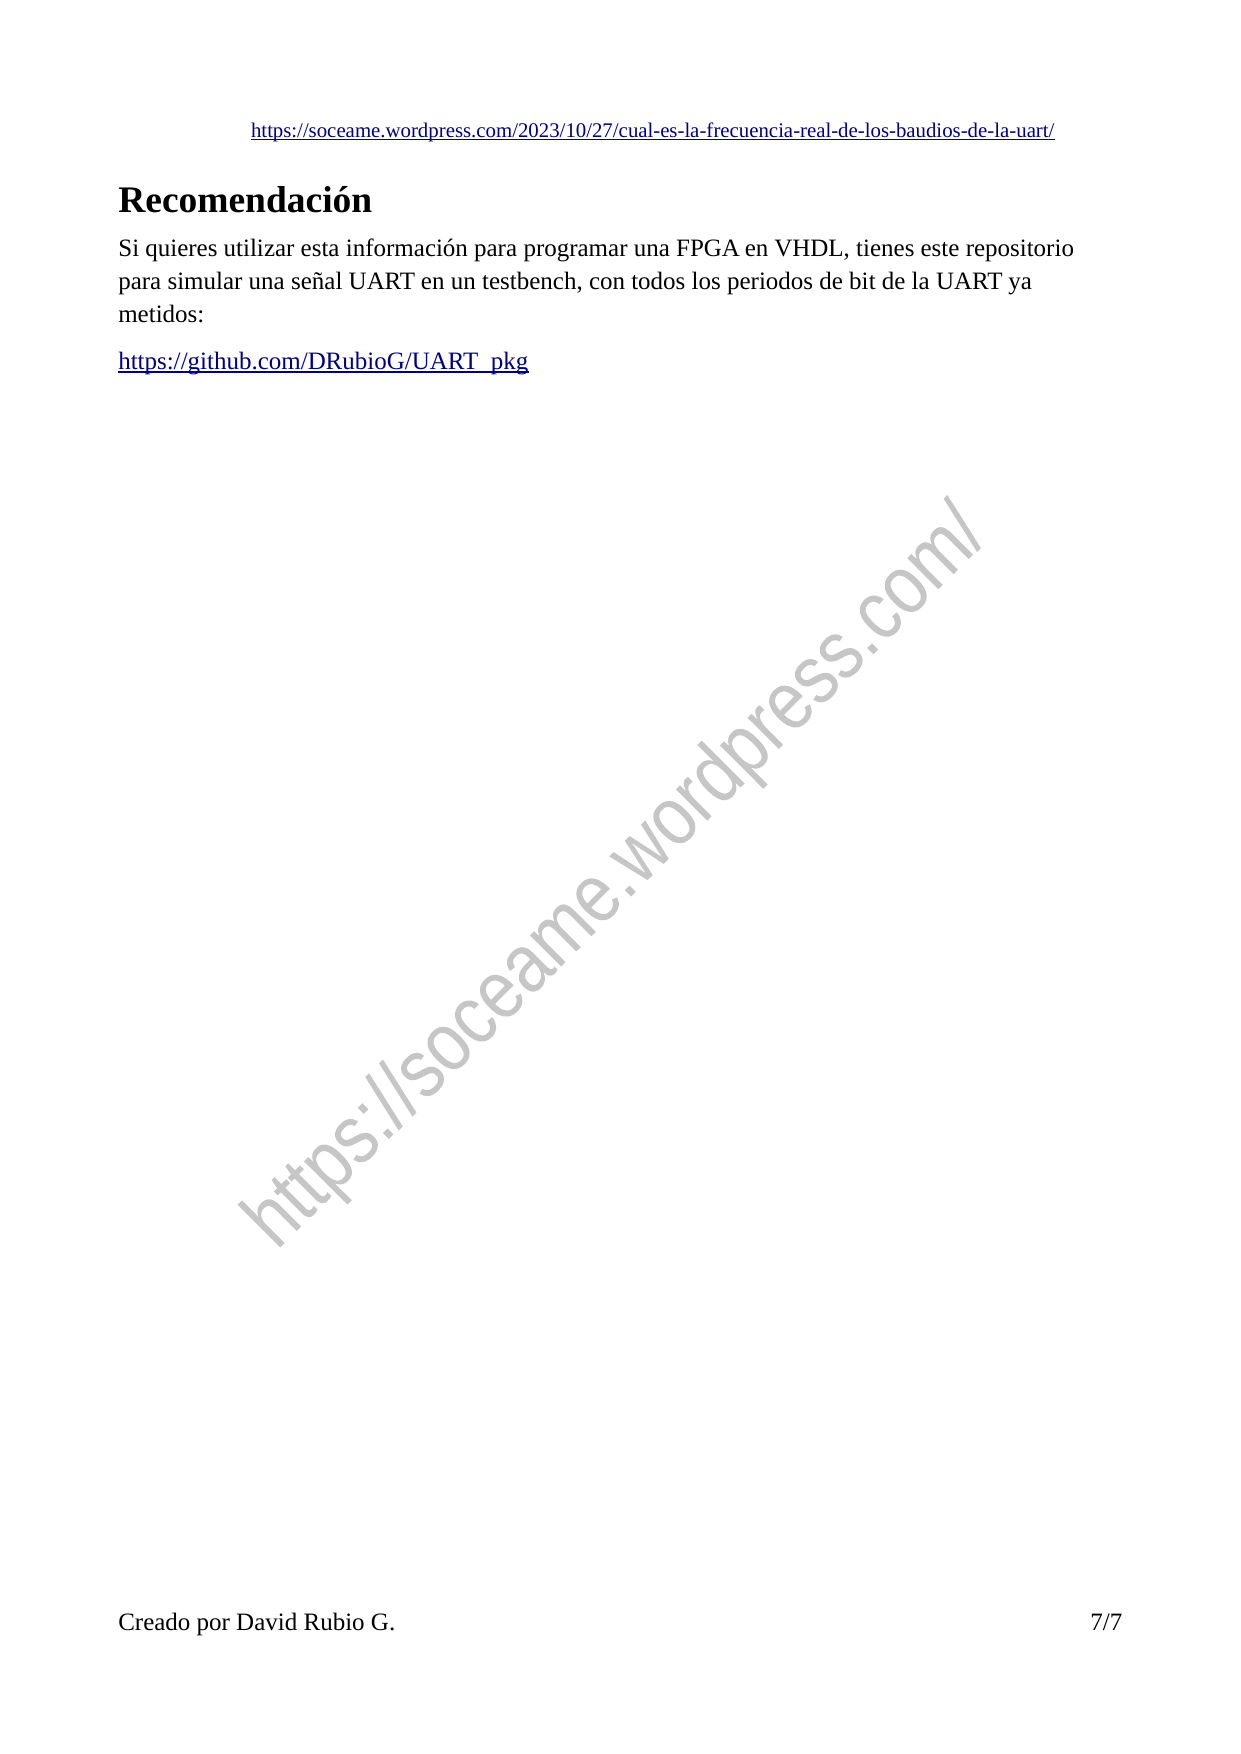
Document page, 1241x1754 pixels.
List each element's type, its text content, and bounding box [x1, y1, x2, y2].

text https://github.com/DRubioG/UART_pkg [118, 346, 1122, 375]
text Si quieres utilizar esta información para programar una FPGA en VHDL, tienes este repositorio para simular una señal UART en un testbench, con todos los periodos de bit de la UART ya metidos: [118, 233, 1122, 327]
subtitle Recomendación [118, 177, 1122, 220]
